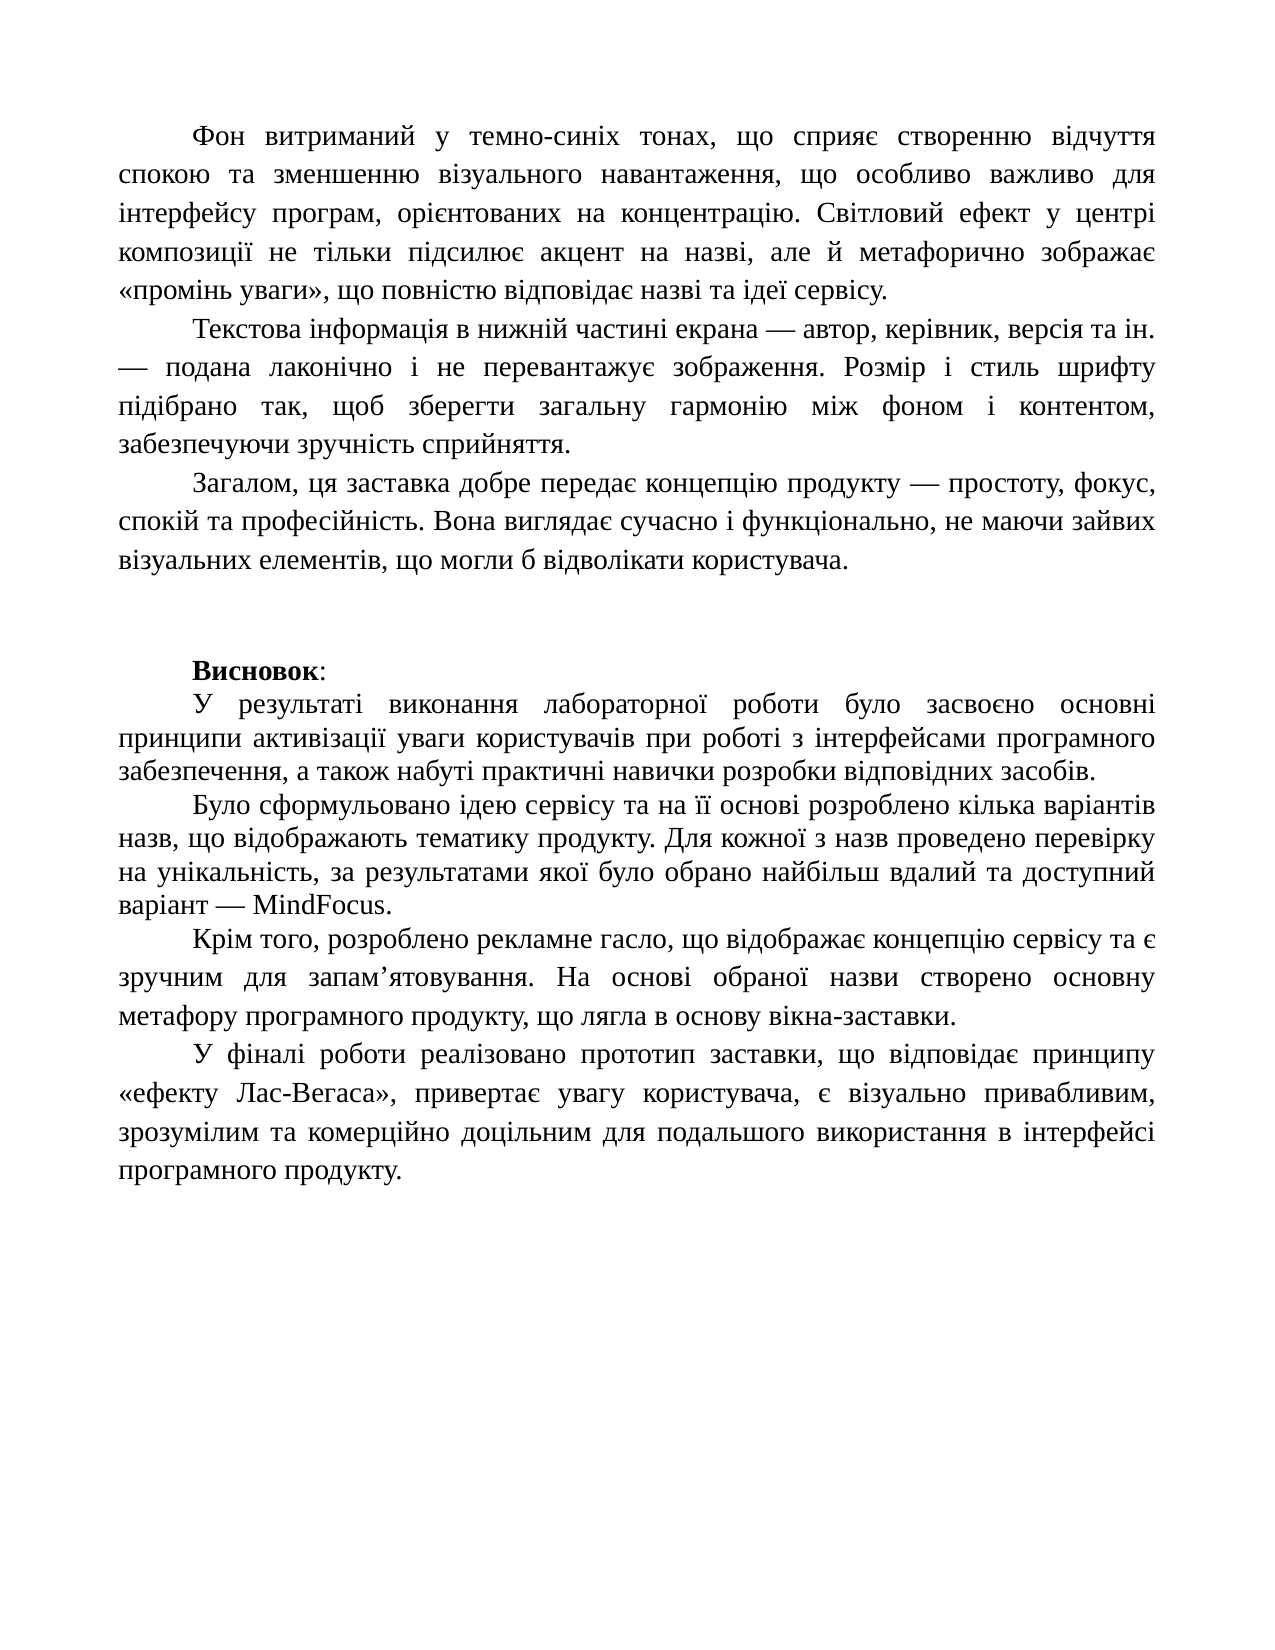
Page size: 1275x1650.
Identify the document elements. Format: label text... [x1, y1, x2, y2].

text Було сформульовано ідею сервісу та на її основі розроблено кілька варіантів назв, що відображають тематику продукту. Для кожної з назв проведено перевірку на унікальність, за результатами якої було обрано найбільш вдалий та доступний варіант — MindFocus. [118, 787, 1157, 921]
text У результаті виконання лабораторної роботи було засвоєно основні принципи активізації уваги користувачів при роботі з інтерфейсами програмного забезпечення, а також набуті практичні навички розробки відповідних засобів. [118, 686, 1157, 787]
text Крім того, розроблено рекламне гасло, що відображає концепцію сервісу та є зручним для запам’ятовування. На основі обраної назви створено основну метафору програмного продукту, що лягла в основу вікна-заставки. У фіналі роботи реалізовано прототип заставки, що відповідає принципу «ефекту Лас-Вегаса», привертає увагу користувача, є візуально привабливим, зрозумілим та комерційно доцільним для подальшого використання в інтерфейсі програмного продукту. [118, 921, 1157, 1186]
text Висновок: [118, 653, 1157, 686]
text Фон витриманий у темно-синіх тонах, що сприяє створенню відчуття спокою та зменшенню візуального навантаження, що особливо важливо для інтерфейсу програм, орієнтованих на концентрацію. Світловий ефект у центрі композиції не тільки підсилює акцент на назві, але й метафорично зображає «промінь уваги», що повністю відповідає назві та ідеї сервісу. Текстова інформація в нижній частині екрана — автор, керівник, версія та ін. — подана лаконічно і не перевантажує зображення. Розмір і стиль шрифту підібрано так, щоб зберегти загальну гармонію між фоном і контентом, забезпечуючи зручність сприйняття. Загалом, ця заставка добре передає концепцію продукту — простоту, фокус, спокій та професійність. Вона виглядає сучасно і функціонально, не маючи зайвих візуальних елементів, що могли б відволікати користувача. [118, 118, 1157, 576]
